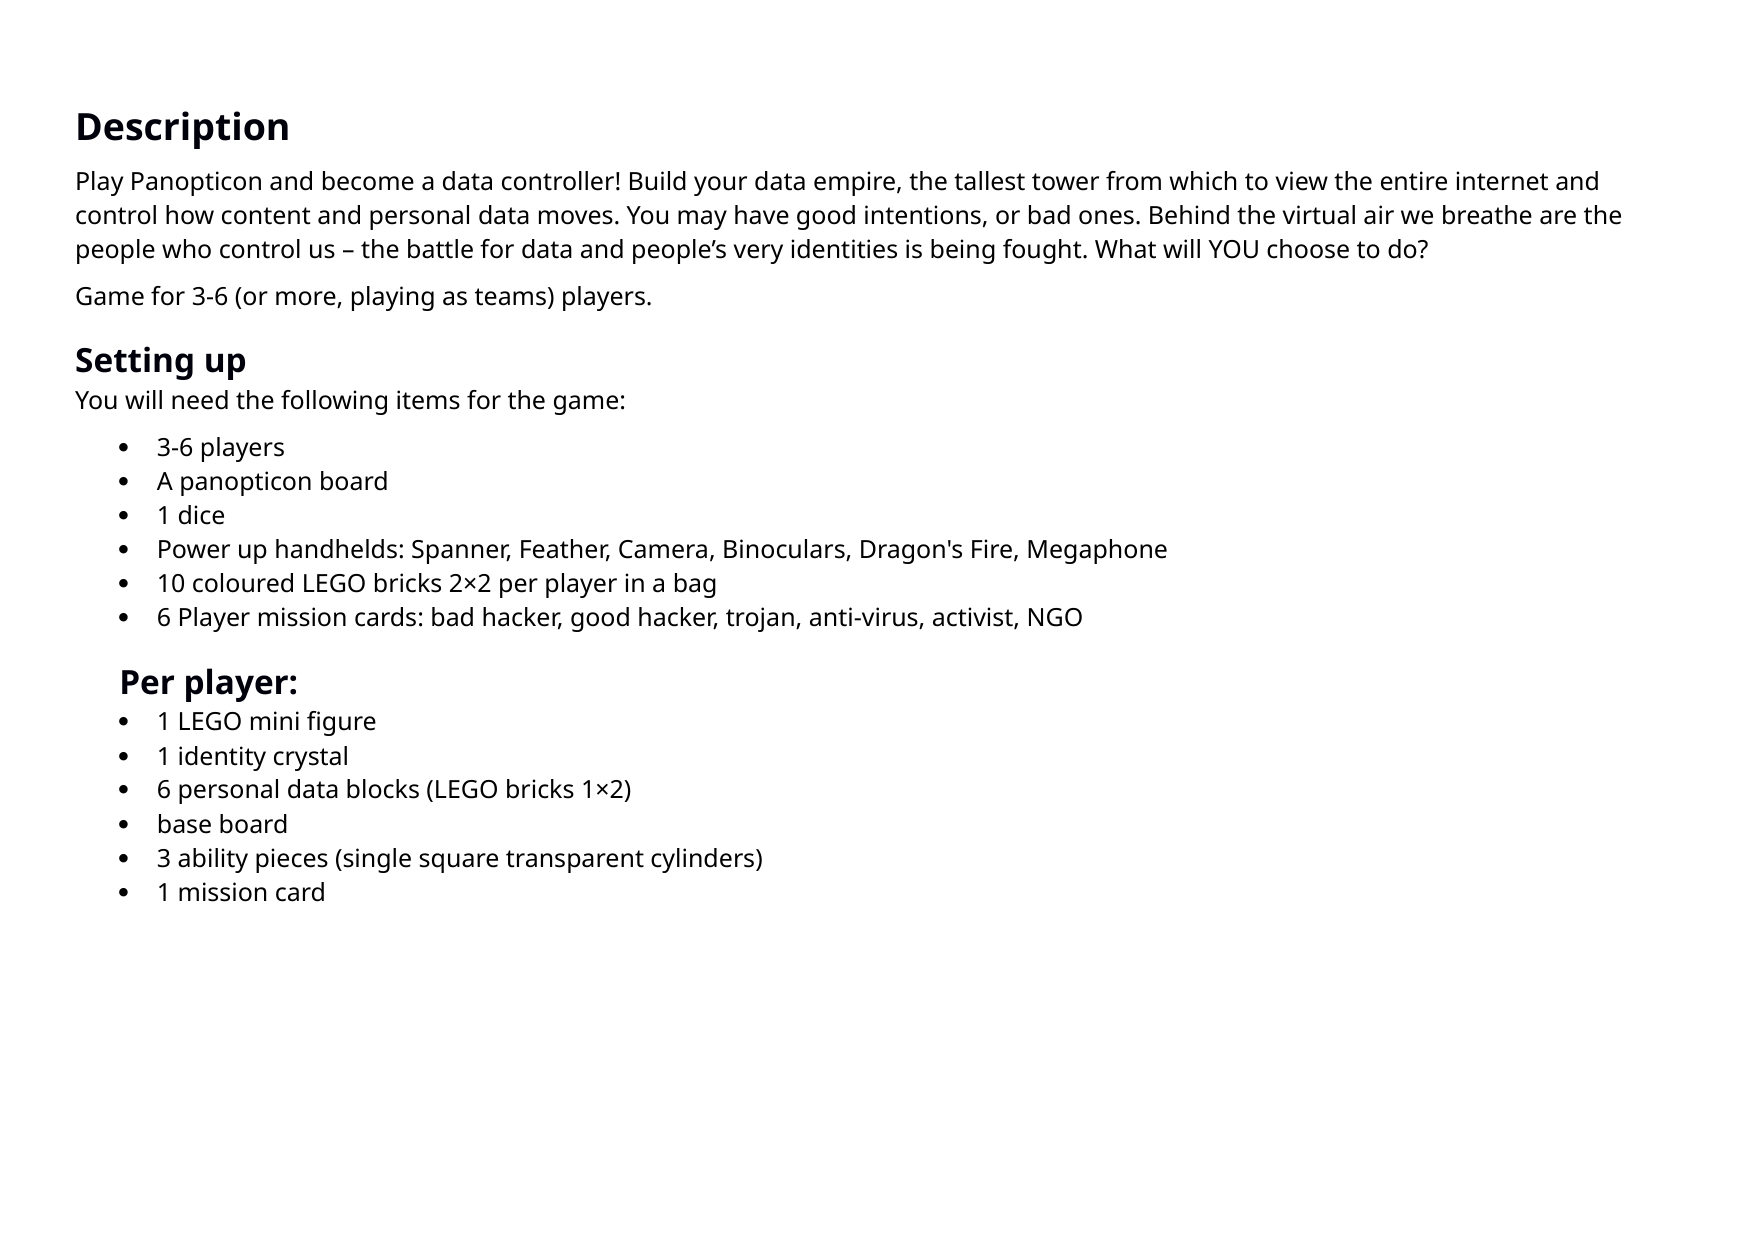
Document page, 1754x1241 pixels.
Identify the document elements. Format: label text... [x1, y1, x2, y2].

list A panopticon board [119, 463, 1679, 497]
list 1 mission card [119, 874, 1679, 908]
list 1 dice [119, 497, 1679, 531]
list 3 ability pieces (single square transparent cylinders) [119, 840, 1679, 874]
text You will need the following items for the game: [75, 383, 1679, 417]
list 6 personal data blocks (LEGO bricks 1×2) [119, 772, 1679, 806]
list 1 LEGO mini figure [119, 704, 1679, 738]
text Play Panopticon and become a data controller! Build your data empire, the tallest tower from which to view the entire internet and control how content and personal data moves. You may have good intentions, or bad ones. Behind the virtual air we breathe are the people who control us – the battle for data and people’s very identities is being fought. What will YOU choose to do? [75, 163, 1679, 266]
list 6 Player mission cards: bad hacker, good hacker, trojan, anti-virus, activist, NGO [119, 599, 1679, 634]
text Game for 3-6 (or more, playing as teams) players. [75, 278, 1679, 312]
list 10 coloured LEGO bricks 2×2 per player in a bag [119, 566, 1679, 599]
list 3-6 players [119, 429, 1679, 463]
subtitle Per player: [119, 659, 1679, 704]
subtitle Setting up [75, 337, 1679, 383]
subtitle Description [75, 100, 1679, 151]
list 1 identity crystal [119, 738, 1679, 772]
list base board [119, 806, 1679, 840]
list Power up handhelds: Spanner, Feather, Camera, Binoculars, Dragon's Fire, Megaphone [119, 531, 1679, 566]
